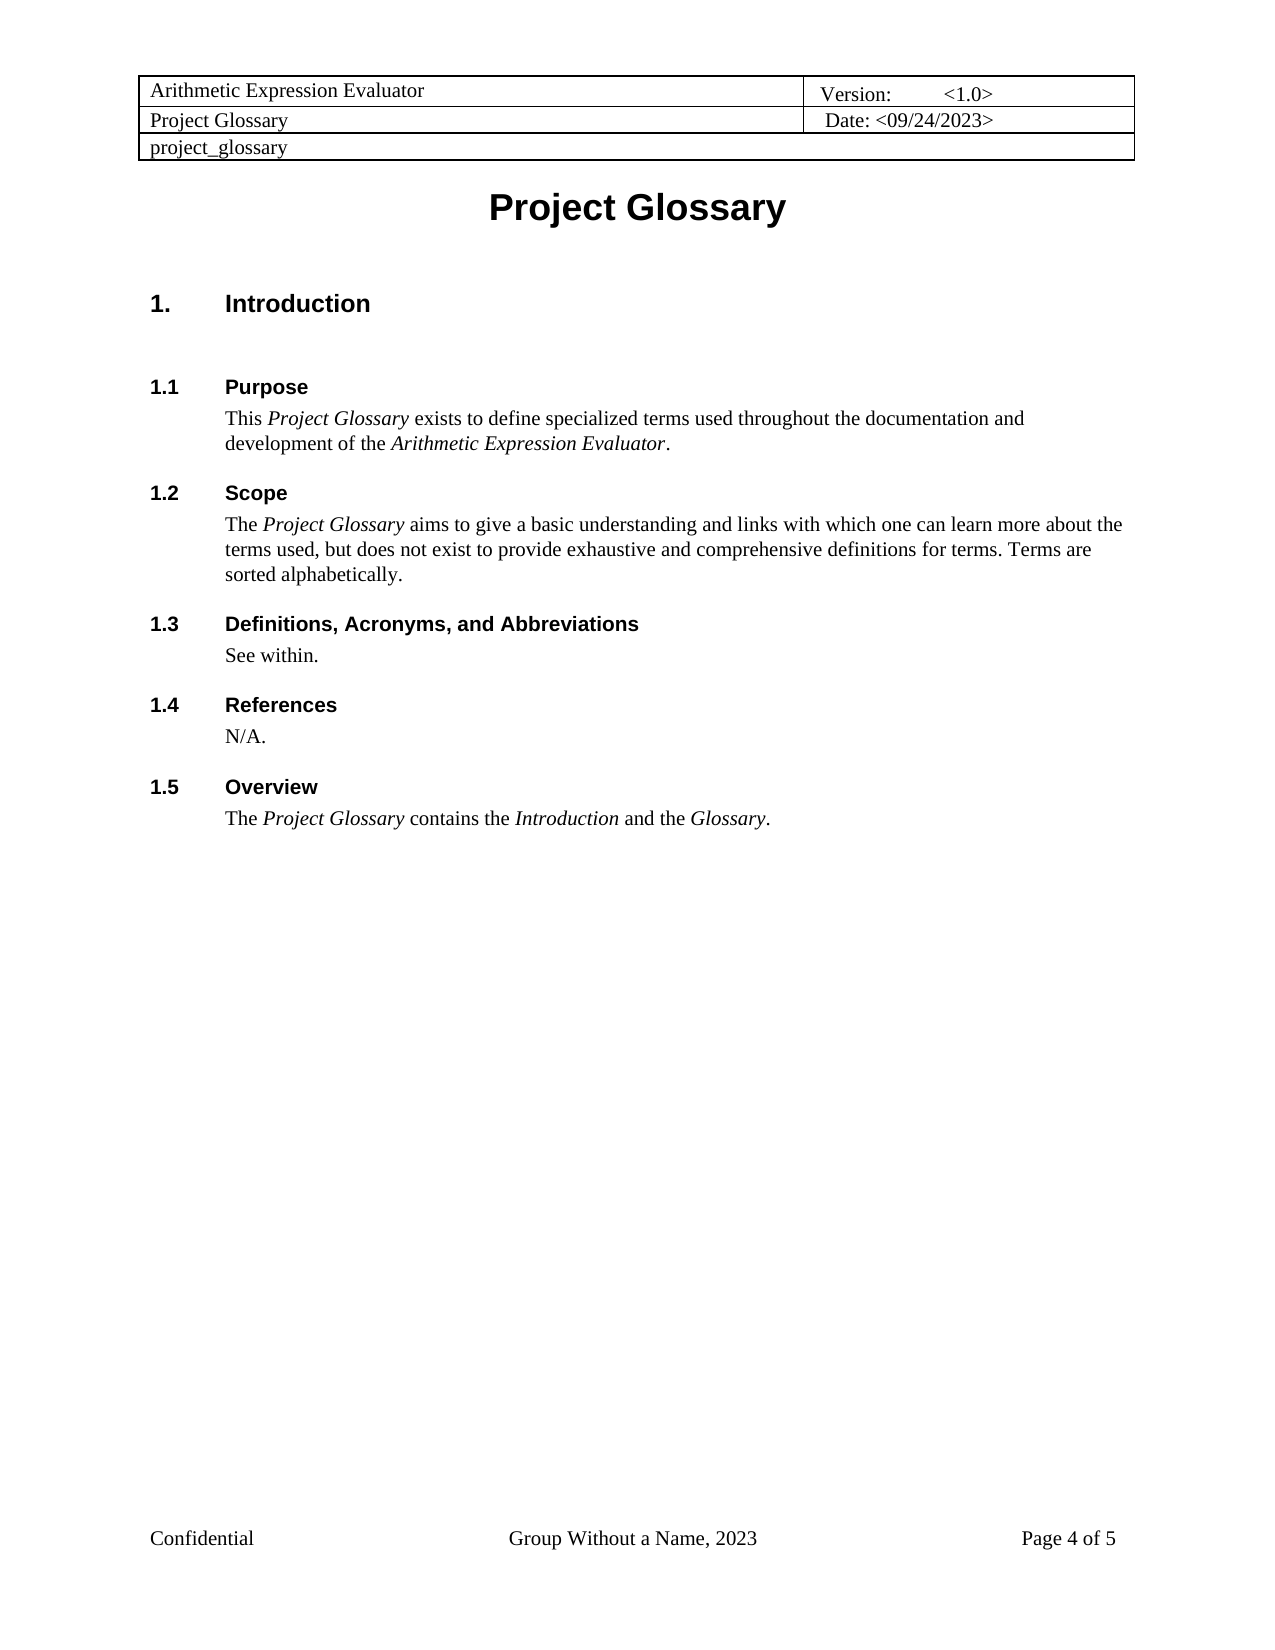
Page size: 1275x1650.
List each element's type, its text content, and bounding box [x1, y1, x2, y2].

subtitle References [150, 692, 1125, 717]
text N/A. [150, 723, 1125, 748]
subtitle Introduction [150, 288, 1125, 317]
text The Project Glossary aims to give a basic understanding and links with which one can learn more about the terms used, but does not exist to provide exhaustive and comprehensive definitions for terms. Terms are sorted alphabetically. [225, 511, 1125, 586]
text The Project Glossary contains the Introduction and the Glossary. [225, 805, 1125, 830]
subtitle Project Glossary [150, 185, 1125, 228]
text This Project Glossary exists to define specialized terms used throughout the documentation and development of the Arithmetic Expression Evaluator. [225, 405, 1125, 455]
subtitle Scope [150, 480, 1125, 505]
subtitle Definitions, Acronyms, and Abbreviations [150, 611, 1125, 636]
text See within. [225, 642, 1125, 667]
subtitle Overview [150, 773, 1125, 798]
subtitle Purpose [150, 373, 1125, 398]
